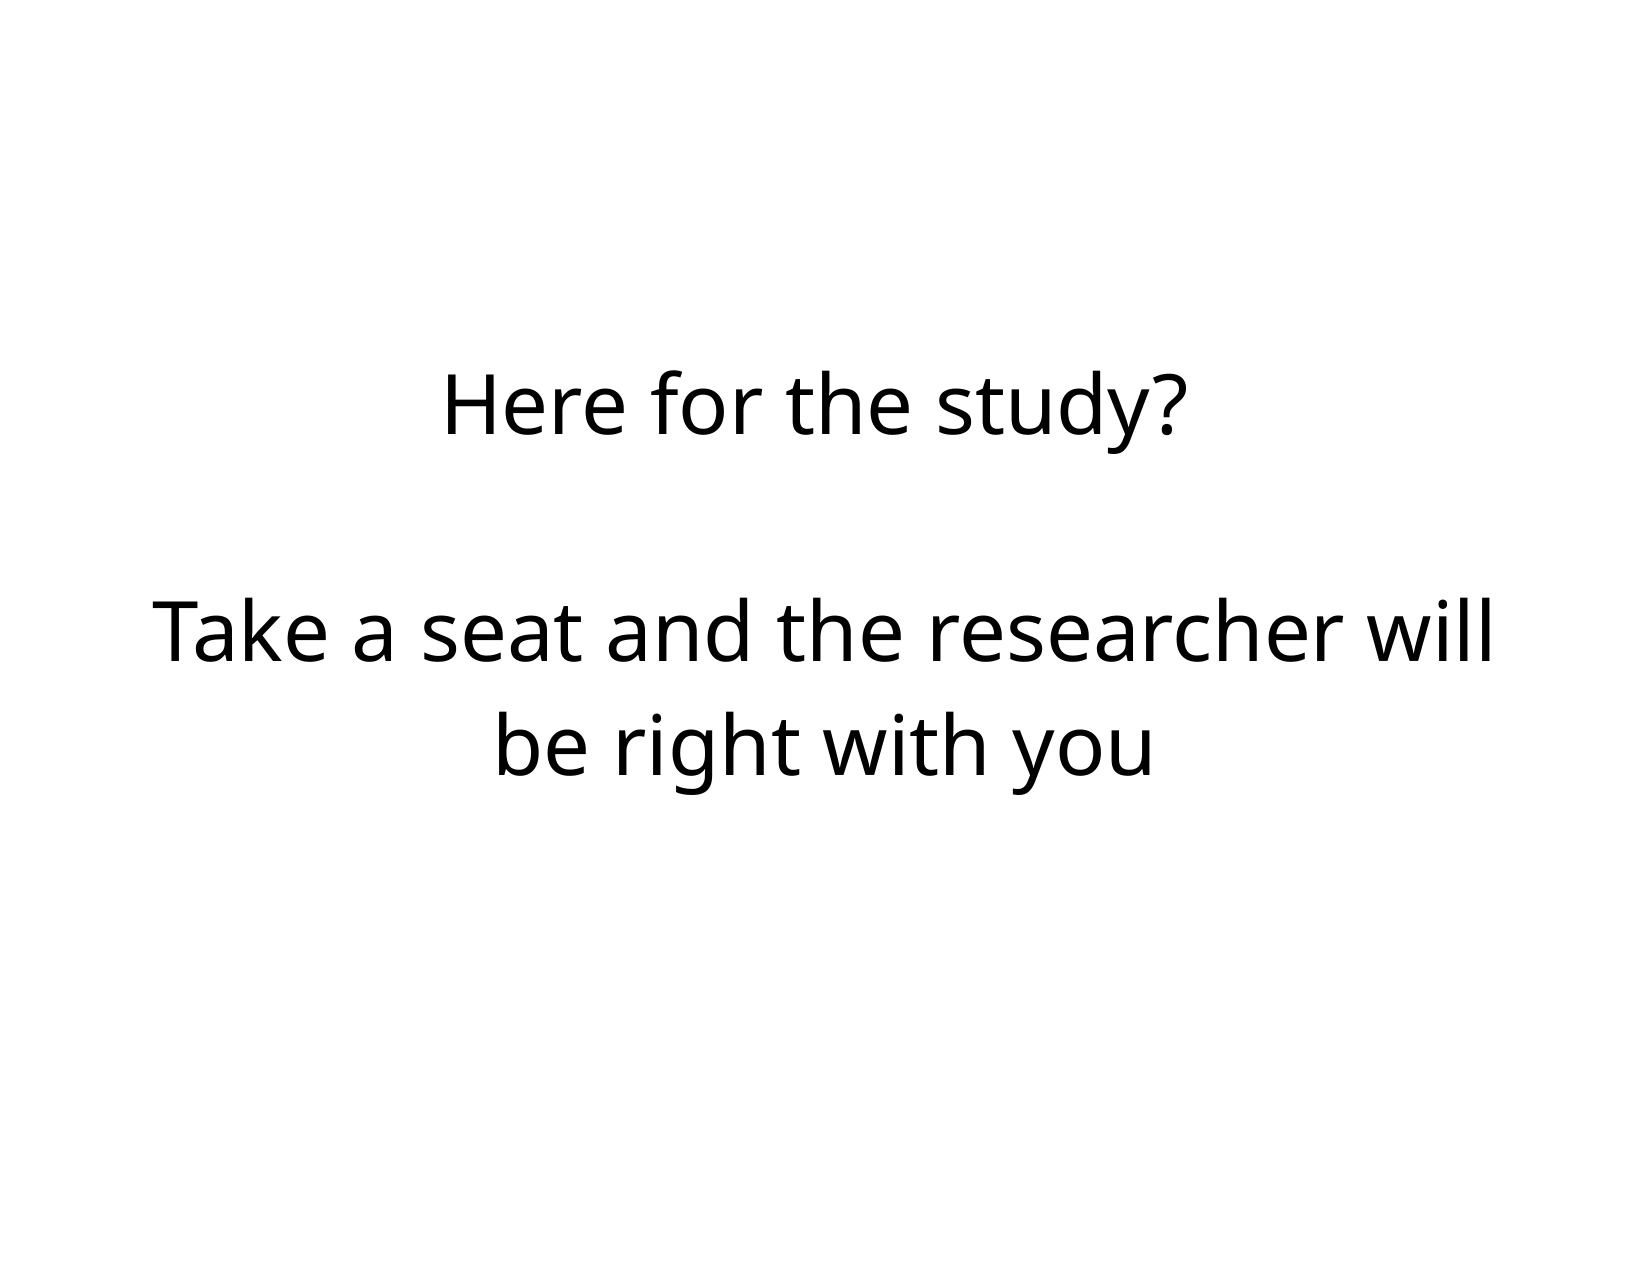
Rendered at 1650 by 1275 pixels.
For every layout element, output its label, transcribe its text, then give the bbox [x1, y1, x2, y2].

text Here for the study? [118, 345, 1532, 459]
text Take a seat and the researcher will be right with you [118, 459, 1532, 799]
